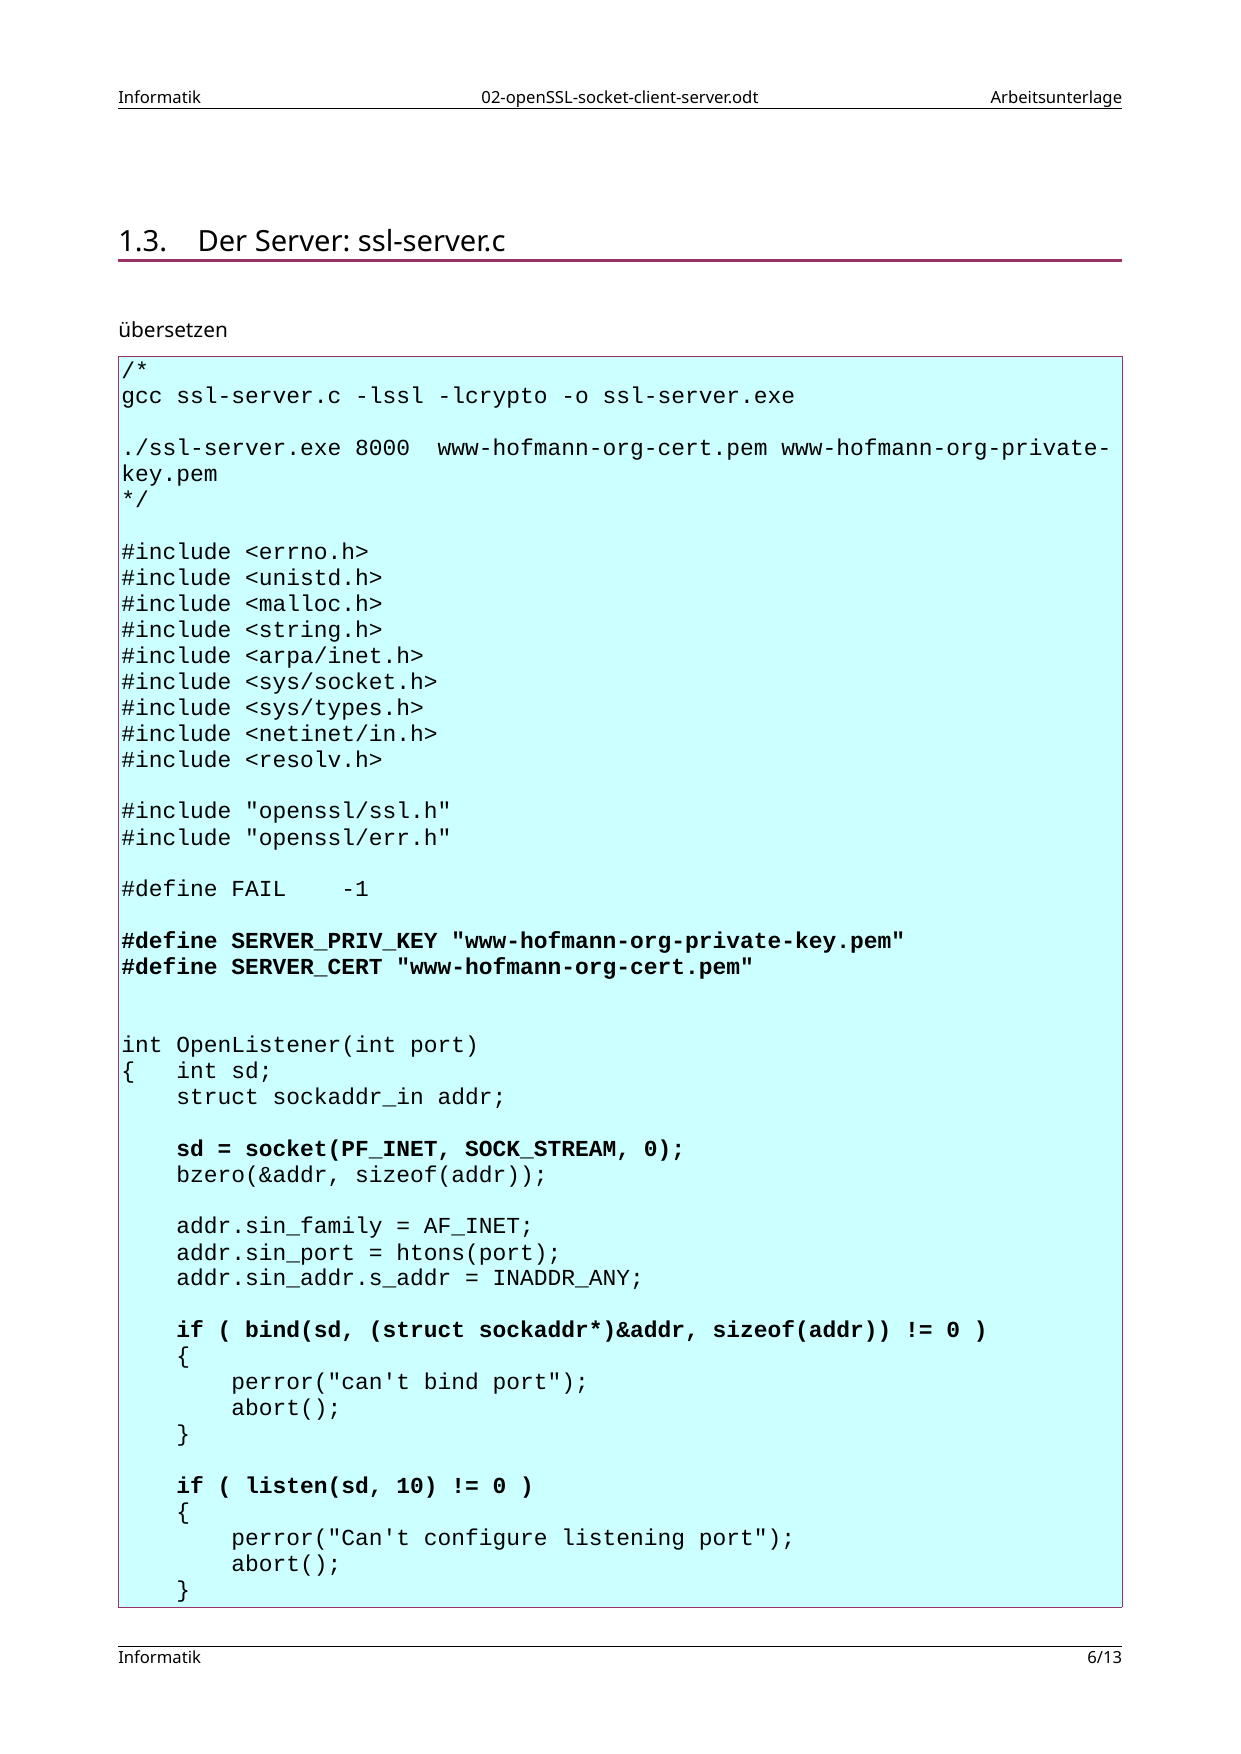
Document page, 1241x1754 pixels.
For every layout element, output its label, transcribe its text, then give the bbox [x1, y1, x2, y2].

text #include <errno.h> [119, 537, 1122, 563]
text #include <netinet/in.h> [119, 719, 1122, 745]
text addr.sin_addr.s_addr = INADDR_ANY; [119, 1264, 1122, 1290]
text int OpenListener(int port) [119, 1030, 1122, 1056]
text { [119, 1342, 1122, 1367]
text sd = socket(PF_INET, SOCK_STREAM, 0); [119, 1134, 1122, 1160]
text #include <string.h> [119, 615, 1122, 641]
text #include "openssl/err.h" [119, 823, 1122, 849]
text } [119, 1419, 1122, 1445]
text */ [119, 486, 1122, 512]
text #define SERVER_PRIV_KEY "www-hofmann-org-private-key.pem" [119, 927, 1122, 952]
text #include <malloc.h> [119, 589, 1122, 615]
text #include <arpa/inet.h> [119, 641, 1122, 667]
text bzero(&addr, sizeof(addr)); [119, 1160, 1122, 1186]
text #define FAIL -1 [119, 875, 1122, 901]
text perror("can't bind port"); [119, 1367, 1122, 1393]
text #define SERVER_CERT "www-hofmann-org-cert.pem" [119, 952, 1122, 978]
text perror("Can't configure listening port"); [119, 1523, 1122, 1549]
text ./ssl-server.exe 8000 www-hofmann-org-cert.pem www-hofmann-org-private-key.pem [119, 434, 1122, 486]
text #include <unistd.h> [119, 563, 1122, 589]
text abort(); [119, 1549, 1122, 1575]
text #include "openssl/ssl.h" [119, 797, 1122, 823]
text #include <resolv.h> [119, 745, 1122, 771]
text /* gcc ssl-server.c -lssl -lcrypto -o ssl-server.exe [119, 357, 1122, 434]
text if ( listen(sd, 10) != 0 ) [119, 1471, 1122, 1497]
text } [119, 1575, 1122, 1607]
text if ( bind(sd, (struct sockaddr*)&addr, sizeof(addr)) != 0 ) [119, 1316, 1122, 1342]
text #include <sys/types.h> [119, 693, 1122, 719]
text { int sd; [119, 1056, 1122, 1082]
text { [119, 1497, 1122, 1523]
text übersetzen [118, 315, 1122, 343]
subtitle Der Server: ssl-server.c [118, 220, 1122, 259]
text addr.sin_port = htons(port); [119, 1238, 1122, 1264]
text struct sockaddr_in addr; [119, 1082, 1122, 1108]
text abort(); [119, 1393, 1122, 1419]
text #include <sys/socket.h> [119, 667, 1122, 693]
text addr.sin_family = AF_INET; [119, 1212, 1122, 1238]
